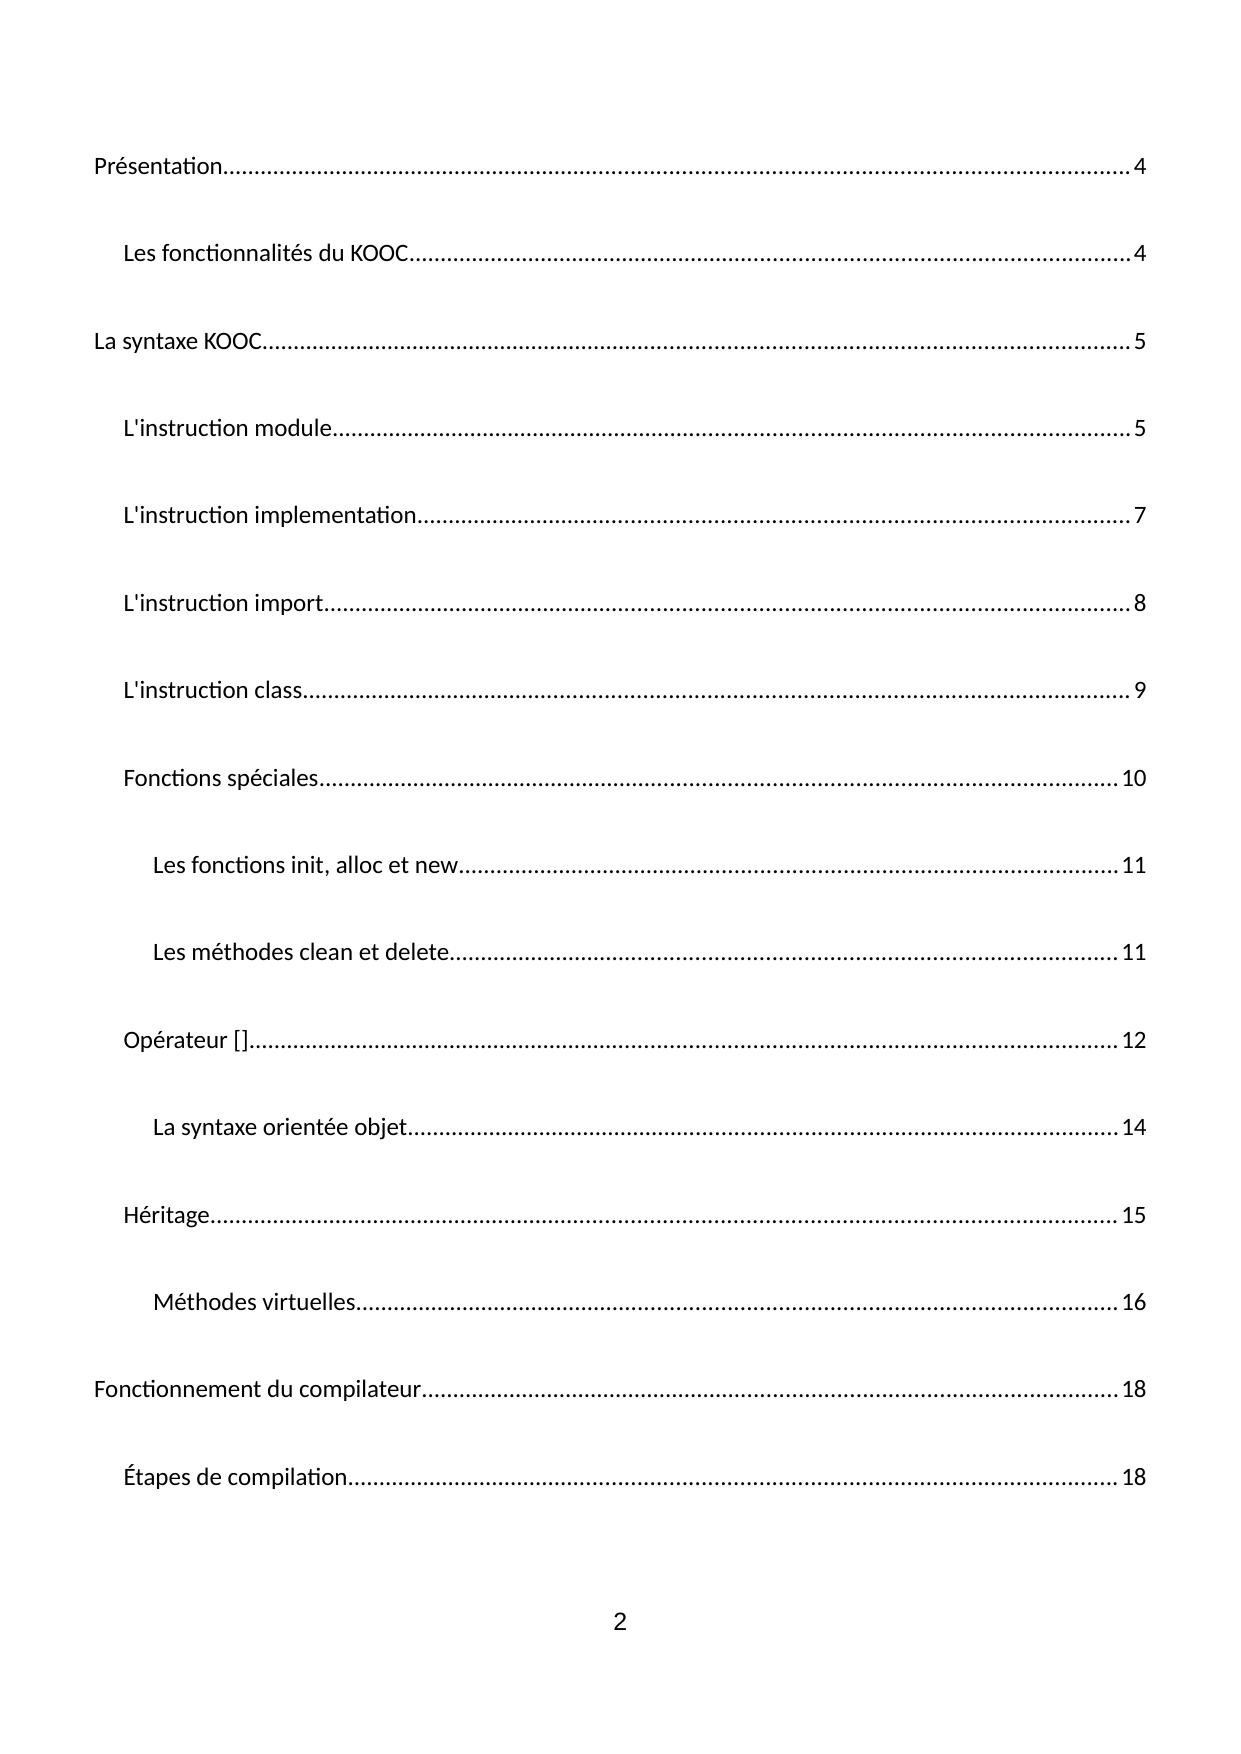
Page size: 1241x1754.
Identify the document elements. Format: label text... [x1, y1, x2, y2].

text La syntaxe KOOC 5 [94, 325, 1146, 355]
text Les fonctions init, alloc et new 11 [153, 849, 1146, 880]
text L'instruction import 8 [123, 587, 1146, 617]
text Les fonctionnalités du KOOC 4 [123, 237, 1146, 268]
text Fonctions spéciales 10 [123, 762, 1146, 792]
text L'instruction module 5 [123, 412, 1146, 443]
text Présentation 4 [94, 150, 1146, 181]
text La syntaxe orientée objet 14 [153, 1111, 1146, 1142]
text Héritage 15 [123, 1199, 1146, 1229]
text Méthodes virtuelles 16 [153, 1286, 1146, 1317]
text L'instruction implementation 7 [123, 499, 1146, 530]
text Fonctionnement du compilateur 18 [94, 1373, 1146, 1404]
text Les méthodes clean et delete 11 [153, 937, 1146, 967]
text Étapes de compilation 18 [123, 1461, 1146, 1491]
text L'instruction class 9 [123, 674, 1146, 705]
text Opérateur [] 12 [123, 1024, 1146, 1054]
